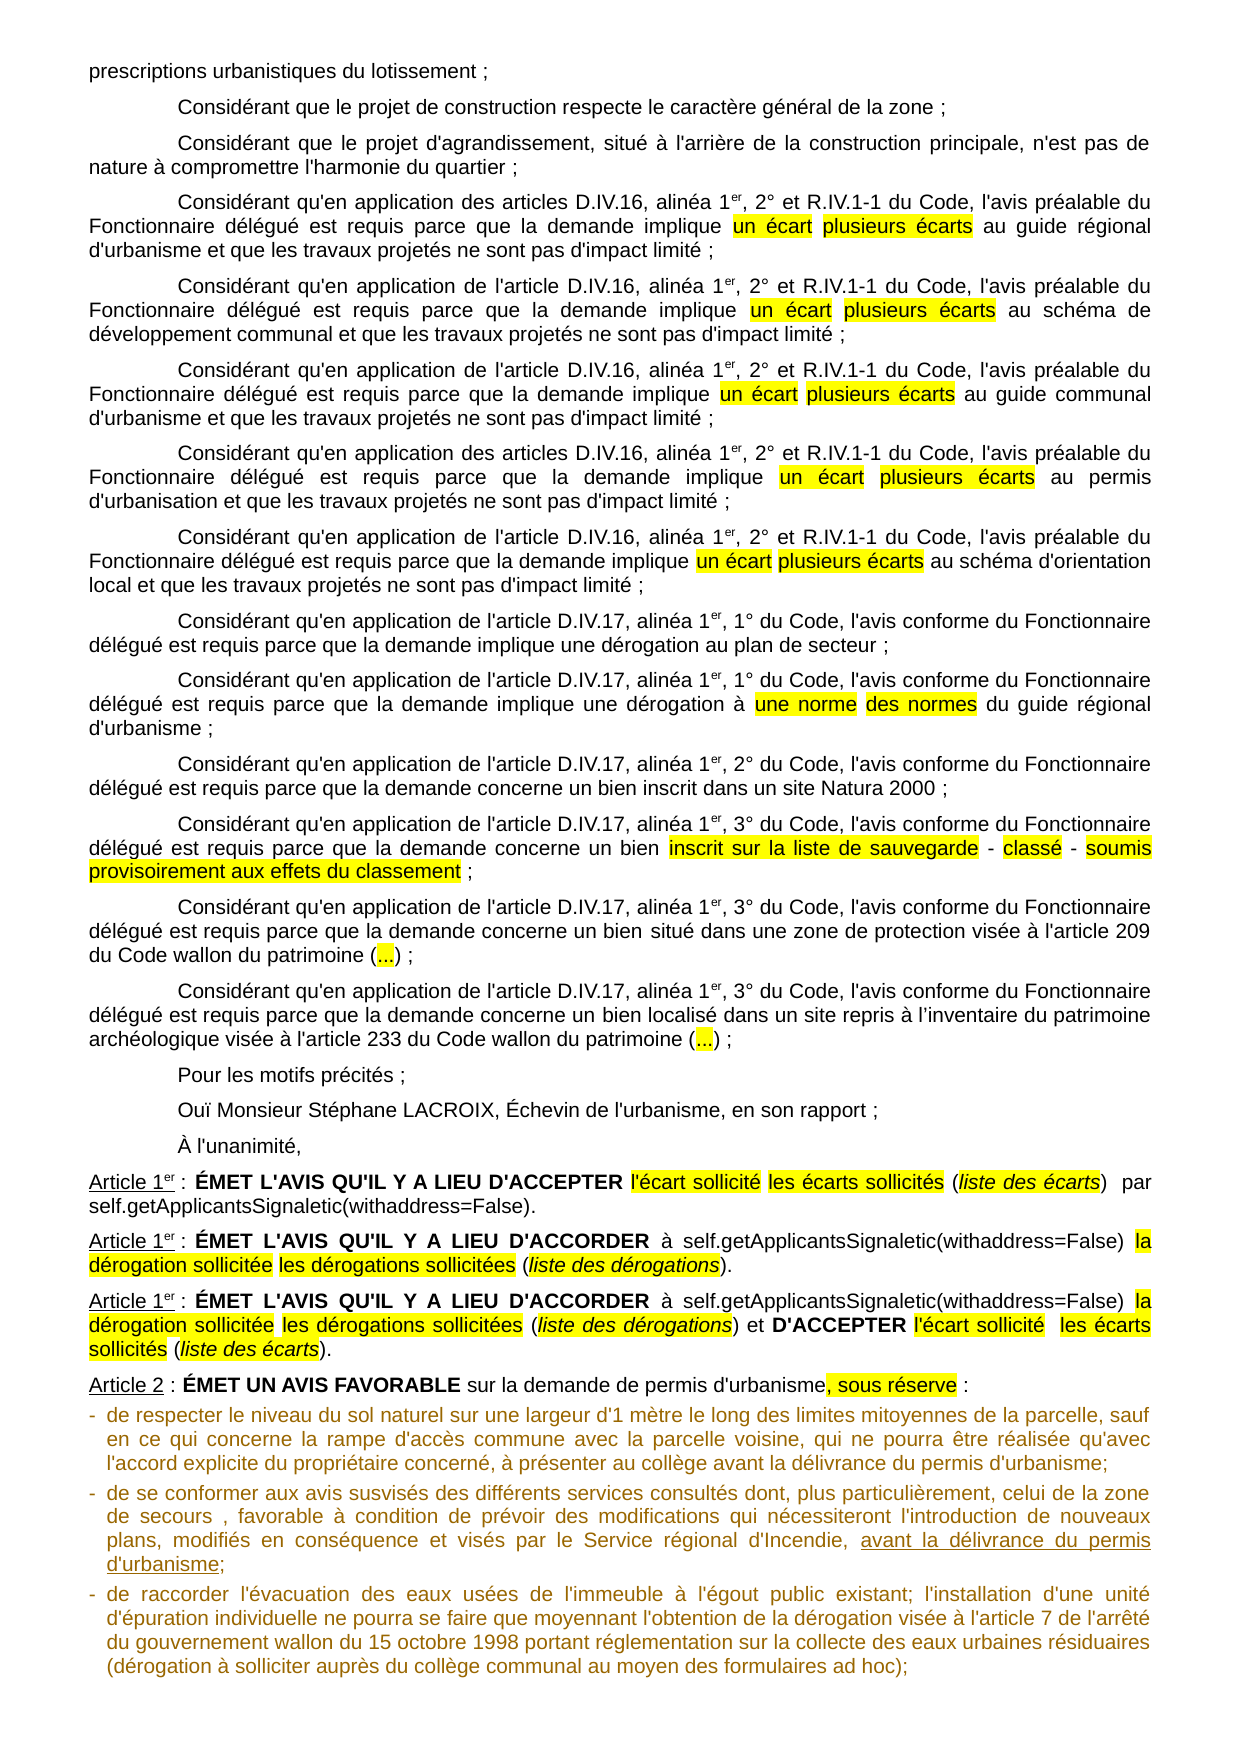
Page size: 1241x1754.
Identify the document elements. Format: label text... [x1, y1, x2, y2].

text Considérant qu'en application de l'article D.IV.17, alinéa 1er, 3° du Code, l'avis conforme du Fonctionnaire délégué est requis parce que la demande concerne un bien situé dans une zone de protection visée à l'article 209 du Code wallon du patrimoine (...) ; [89, 895, 1152, 967]
text - de raccorder l'évacuation des eaux usées de l'immeuble à l'égout public existant; l'installation d'une unité d'épuration individuelle ne pourra se faire que moyennant l'obtention de la dérogation visée à l'article 7 de l'arrêté du gouvernement wallon du 15 octobre 1998 portant réglementation sur la collecte des eaux urbaines résiduaires (dérogation à solliciter auprès du collège communal au moyen des formulaires ad hoc); [89, 1582, 1152, 1678]
text - de respecter le niveau du sol naturel sur une largeur d'1 mètre le long des limites mitoyennes de la parcelle, sauf en ce qui concerne la rampe d'accès commune avec la parcelle voisine, qui ne pourra être réalisée qu'avec l'accord explicite du propriétaire concerné, à présenter au collège avant la délivrance du permis d'urbanisme; [89, 1402, 1152, 1474]
text Considérant qu'en application de l'article D.IV.16, alinéa 1er, 2° et R.IV.1-1 du Code, l'avis préalable du Fonctionnaire délégué est requis parce que la demande implique un écart plusieurs écarts au guide communal d'urbanisme et que les travaux projetés ne sont pas d'impact limité ; [89, 357, 1152, 429]
text Considérant que le projet de construction respecte le caractère général de la zone ; [89, 95, 1152, 119]
text Considérant qu'en application de l'article D.IV.17, alinéa 1er, 3° du Code, l'avis conforme du Fonctionnaire délégué est requis parce que la demande concerne un bien localisé dans un site repris à l’inventaire du patrimoine archéologique visée à l'article 233 du Code wallon du patrimoine (...) ; [89, 979, 1152, 1051]
text Ouï Monsieur Stéphane LACROIX, Échevin de l'urbanisme, en son rapport ; [89, 1098, 1152, 1122]
text Article 1er : ÉMET L'AVIS QU'IL Y A LIEU D'ACCORDER à self.getApplicantsSignaletic(withaddress=False) la dérogation sollicitée les dérogations sollicitées (liste des dérogations) et D'ACCEPTER l'écart sollicité les écarts sollicités (liste des écarts). [89, 1289, 1152, 1361]
text Article 1er : ÉMET L'AVIS QU'IL Y A LIEU D'ACCORDER à self.getApplicantsSignaletic(withaddress=False) la dérogation sollicitée les dérogations sollicitées (liste des dérogations). [89, 1229, 1152, 1277]
text Considérant qu'en application de l'article D.IV.17, alinéa 1er, 3° du Code, l'avis conforme du Fonctionnaire délégué est requis parce que la demande concerne un bien inscrit sur la liste de sauvegarde - classé - soumis provisoirement aux effets du classement ; [89, 811, 1152, 883]
text Considérant qu'en application des articles D.IV.16, alinéa 1er, 2° et R.IV.1-1 du Code, l'avis préalable du Fonctionnaire délégué est requis parce que la demande implique un écart plusieurs écarts au guide régional d'urbanisme et que les travaux projetés ne sont pas d'impact limité ; [89, 190, 1152, 262]
text Considérant qu'en application de l'article D.IV.16, alinéa 1er, 2° et R.IV.1-1 du Code, l'avis préalable du Fonctionnaire délégué est requis parce que la demande implique un écart plusieurs écarts au schéma d'orientation local et que les travaux projetés ne sont pas d'impact limité ; [89, 525, 1152, 597]
text Article 1er : ÉMET L'AVIS QU'IL Y A LIEU D'ACCEPTER l'écart sollicité les écarts sollicités (liste des écarts) par self.getApplicantsSignaletic(withaddress=False). [89, 1169, 1152, 1217]
text prescriptions urbanistiques du lotissement ; [89, 59, 1152, 83]
text À l'unanimité, [89, 1134, 1152, 1158]
text Article 2 : ÉMET UN AVIS FAVORABLE sur la demande de permis d'urbanisme, sous réserve : [89, 1373, 1152, 1397]
text Considérant qu'en application de l'article D.IV.16, alinéa 1er, 2° et R.IV.1-1 du Code, l'avis préalable du Fonctionnaire délégué est requis parce que la demande implique un écart plusieurs écarts au schéma de développement communal et que les travaux projetés ne sont pas d'impact limité ; [89, 274, 1152, 346]
text Considérant qu'en application de l'article D.IV.17, alinéa 1er, 1° du Code, l'avis conforme du Fonctionnaire délégué est requis parce que la demande implique une dérogation au plan de secteur ; [89, 608, 1152, 656]
text Considérant qu'en application des articles D.IV.16, alinéa 1er, 2° et R.IV.1-1 du Code, l'avis préalable du Fonctionnaire délégué est requis parce que la demande implique un écart plusieurs écarts au permis d'urbanisation et que les travaux projetés ne sont pas d'impact limité ; [89, 441, 1152, 513]
text Pour les motifs précités ; [89, 1062, 1152, 1086]
text Considérant que le projet d'agrandissement, situé à l'arrière de la construction principale, n'est pas de nature à compromettre l'harmonie du quartier ; [89, 131, 1152, 178]
text Considérant qu'en application de l'article D.IV.17, alinéa 1er, 1° du Code, l'avis conforme du Fonctionnaire délégué est requis parce que la demande implique une dérogation à une norme des normes du guide régional d'urbanisme ; [89, 668, 1152, 740]
text - de se conformer aux avis susvisés des différents services consultés dont, plus particulièrement, celui de la zone de secours , favorable à condition de prévoir des modifications qui nécessiteront l'introduction de nouveaux plans, modifiés en conséquence et visés par le Service régional d'Incendie, avant la délivrance du permis d'urbanisme; [89, 1480, 1152, 1576]
text Considérant qu'en application de l'article D.IV.17, alinéa 1er, 2° du Code, l'avis conforme du Fonctionnaire délégué est requis parce que la demande concerne un bien inscrit dans un site Natura 2000 ; [89, 752, 1152, 800]
